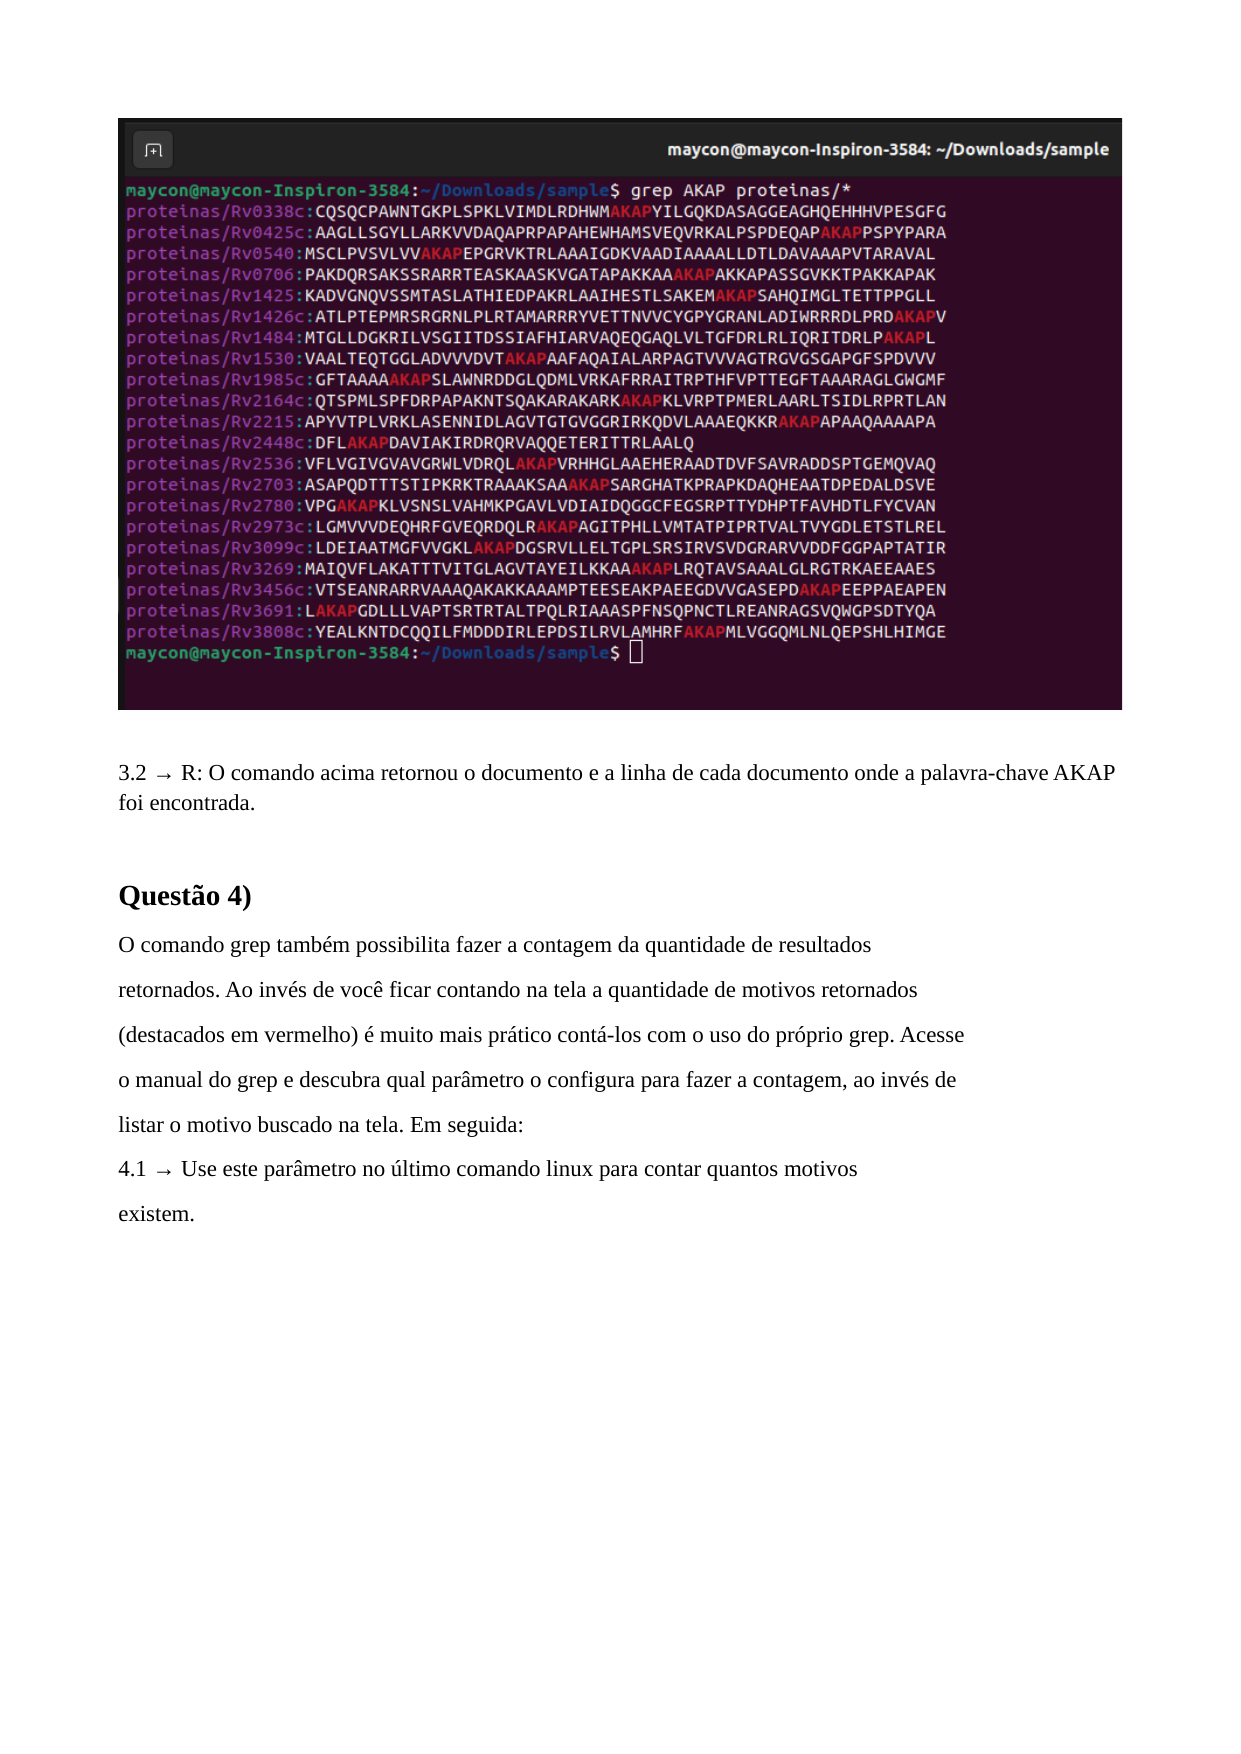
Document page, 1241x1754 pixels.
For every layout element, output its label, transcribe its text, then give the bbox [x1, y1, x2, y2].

text retornados. Ao invés de você ficar contando na tela a quantidade de motivos retornados [118, 976, 1122, 1003]
text listar o motivo buscado na tela. Em seguida: [118, 1111, 1122, 1137]
text (destacados em vermelho) é muito mais prático contá-los com o uso do próprio grep. Acesse [118, 1021, 1122, 1047]
text 3.2 → R: O comando acima retornou o documento e a linha de cada documento onde a palavra-chave AKAP foi encontrada. [118, 758, 1122, 815]
text Questão 4) [118, 878, 1122, 912]
picture [118, 118, 1123, 710]
text o manual do grep e descubra qual parâmetro o configura para fazer a contagem, ao invés de [118, 1066, 1122, 1092]
text existem. [118, 1200, 1122, 1227]
text O comando grep também possibilita fazer a contagem da quantidade de resultados [118, 931, 1122, 958]
text 4.1 → Use este parâmetro no último comando linux para contar quantos motivos [118, 1155, 1122, 1182]
